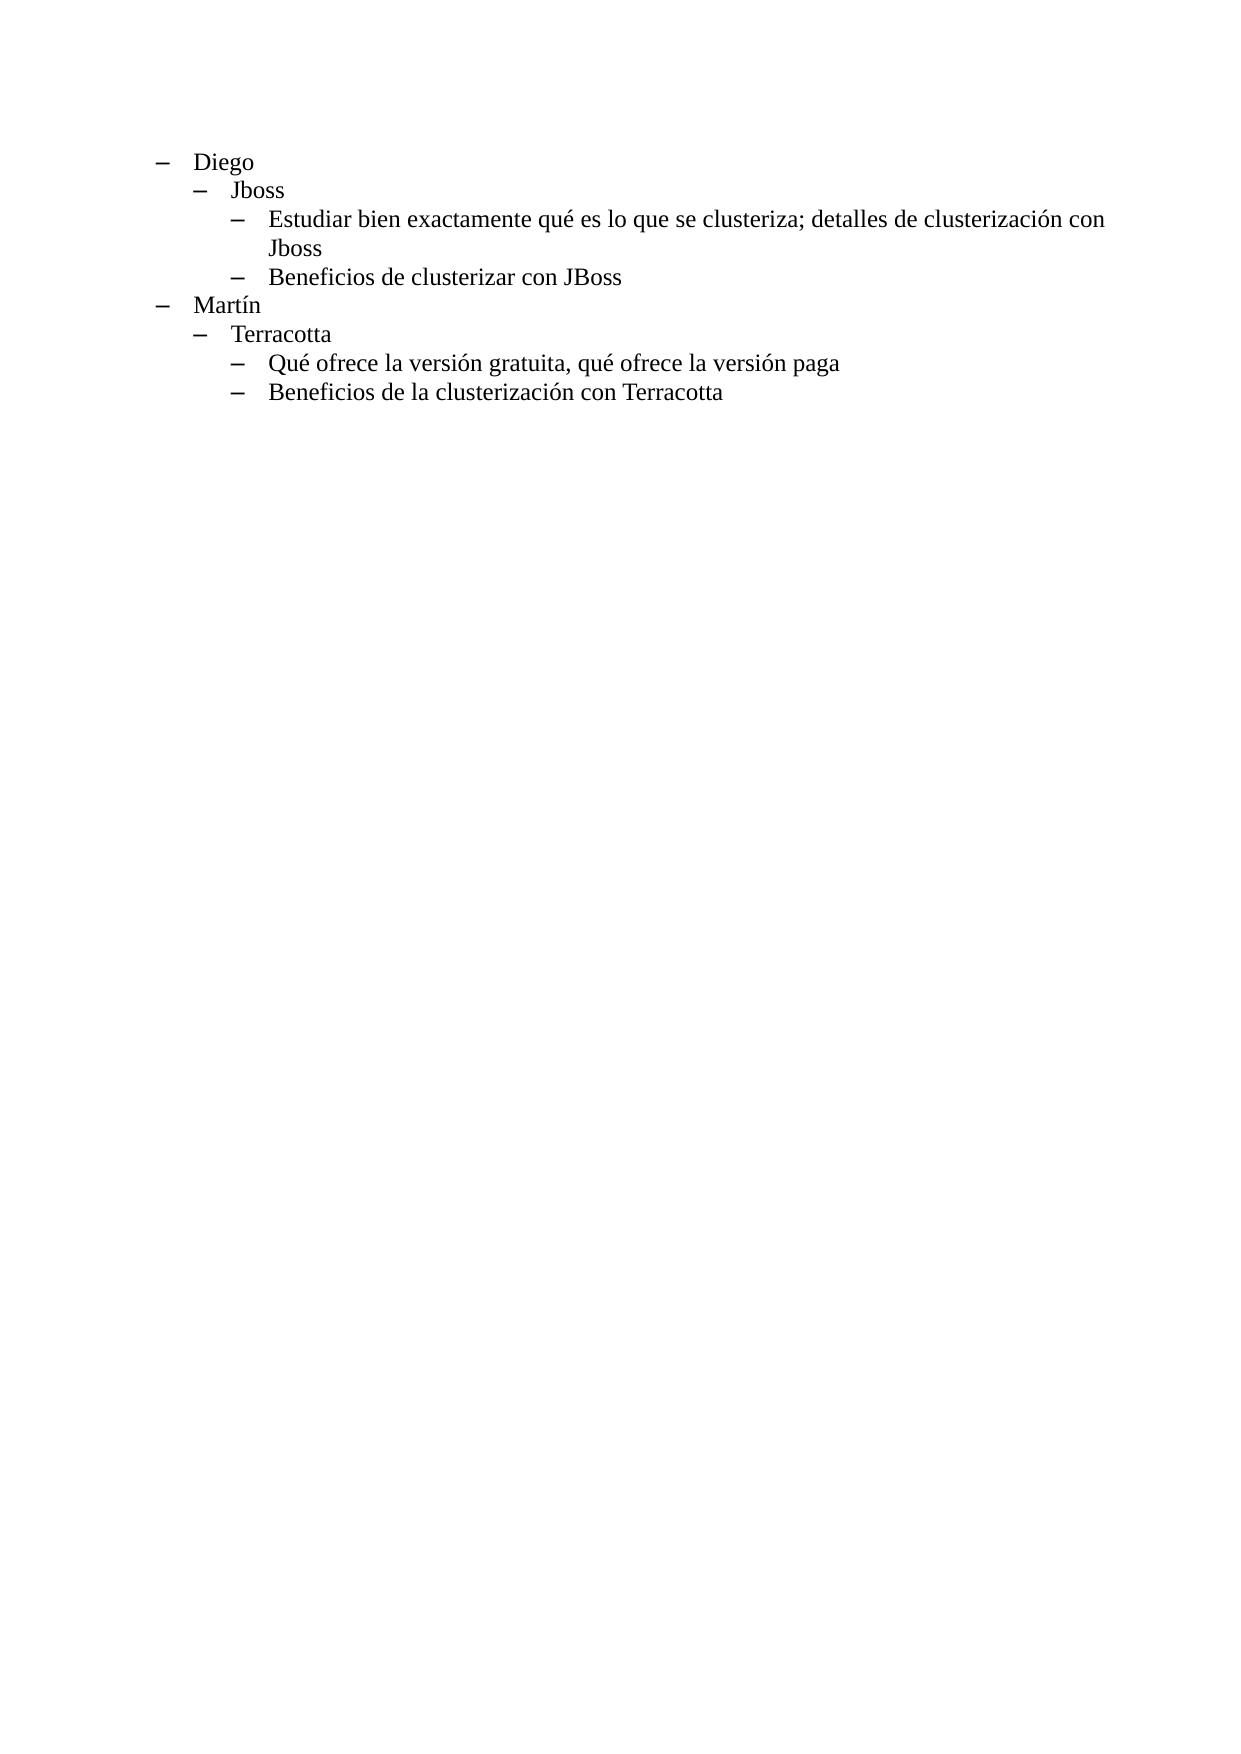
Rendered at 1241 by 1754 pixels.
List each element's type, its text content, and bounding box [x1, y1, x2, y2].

list Beneficios de clusterizar con JBoss [231, 262, 1122, 291]
list Estudiar bien exactamente qué es lo que se clusteriza; detalles de clusterización con Jboss [231, 204, 1122, 262]
list Beneficios de la clusterización con Terracotta [231, 377, 1122, 406]
list Qué ofrece la versión gratuita, qué ofrece la versión paga [231, 348, 1122, 377]
list Jboss [193, 176, 1122, 204]
list Terracotta [193, 319, 1122, 348]
list Martín [156, 291, 1122, 319]
list Diego [156, 147, 1122, 176]
